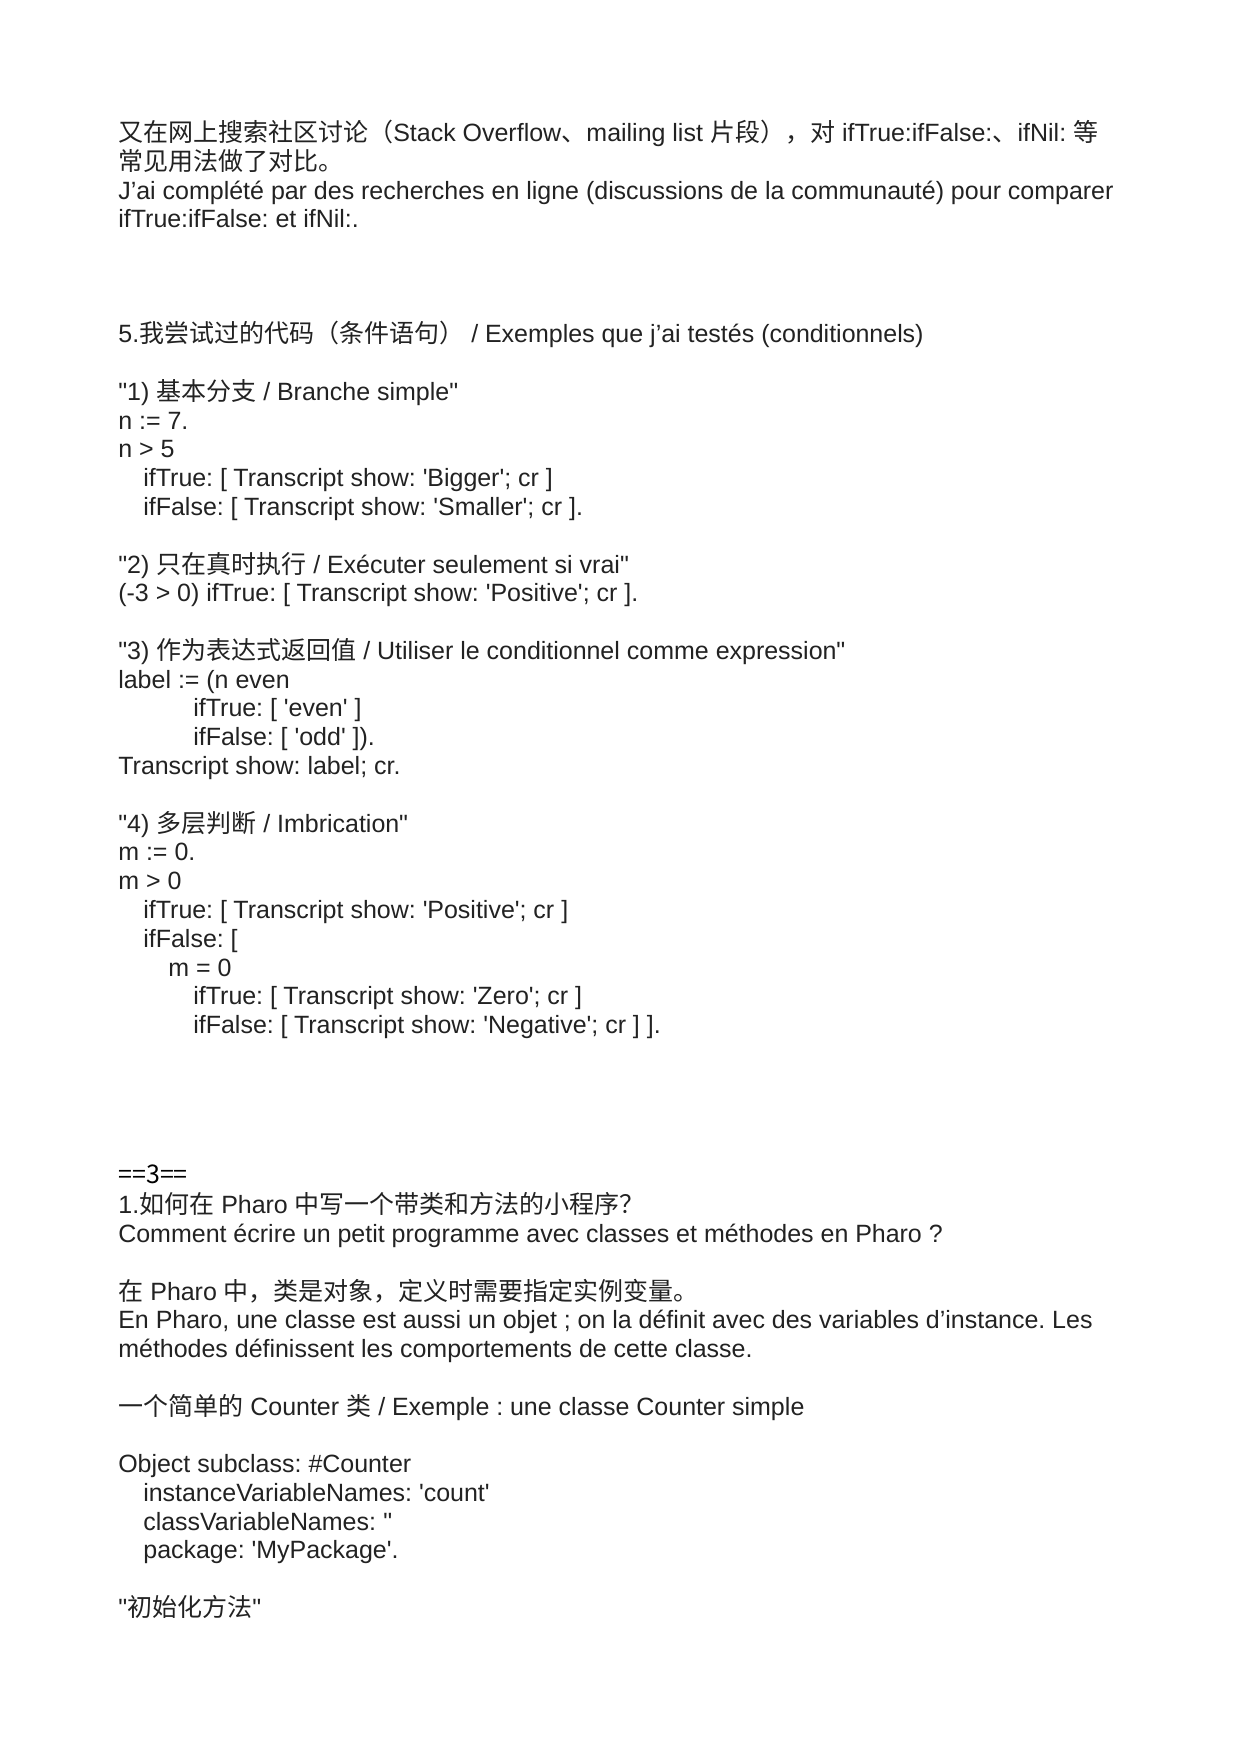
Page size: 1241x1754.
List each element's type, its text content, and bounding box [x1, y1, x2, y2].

text 5.我尝试过的代码（条件语句） / Exemples que j’ai testés (conditionnels) [118, 319, 1122, 348]
text n > 5 [118, 434, 1122, 463]
text ifFalse: [ 'odd' ]). [118, 722, 1122, 751]
text package: 'MyPackage'. [118, 1536, 1122, 1564]
text 一个简单的 Counter 类 / Exemple : une classe Counter simple [118, 1392, 1122, 1420]
text ifTrue: [ Transcript show: 'Positive'; cr ] [118, 895, 1122, 924]
text En Pharo, une classe est aussi un objet ; on la définit avec des variables d’instance. Les méthodes définissent les comportements de cette classe. [118, 1305, 1122, 1363]
text "4) 多层判断 / Imbrication" [118, 808, 1122, 837]
text 又在网上搜索社区讨论（Stack Overflow、mailing list 片段），对 ifTrue:ifFalse:、ifNil: 等常见用法做了对比。 [118, 118, 1122, 176]
text (-3 > 0) ifTrue: [ Transcript show: 'Positive'; cr ]. [118, 578, 1122, 607]
text ==3== [118, 1154, 1122, 1190]
text ifTrue: [ Transcript show: 'Bigger'; cr ] [118, 463, 1122, 492]
text "1) 基本分支 / Branche simple" [118, 377, 1122, 406]
text Transcript show: label; cr. [118, 751, 1122, 780]
text instanceVariableNames: 'count' [118, 1478, 1122, 1507]
text ifFalse: [ [118, 924, 1122, 952]
text 在 Pharo 中，类是对象，定义时需要指定实例变量。 [118, 1277, 1122, 1305]
text "3) 作为表达式返回值 / Utiliser le conditionnel comme expression" [118, 636, 1122, 664]
text label := (n even [118, 664, 1122, 693]
text m > 0 [118, 866, 1122, 895]
text n := 7. [118, 406, 1122, 434]
text ifFalse: [ Transcript show: 'Smaller'; cr ]. [118, 492, 1122, 521]
text Object subclass: #Counter [118, 1449, 1122, 1478]
text "初始化方法" [118, 1593, 1122, 1622]
text ifTrue: [ Transcript show: 'Zero'; cr ] [118, 981, 1122, 1010]
text "2) 只在真时执行 / Exécuter seulement si vrai" [118, 549, 1122, 578]
text 1.如何在 Pharo 中写一个带类和方法的小程序？ [118, 1190, 1122, 1219]
text ifFalse: [ Transcript show: 'Negative'; cr ] ]. [118, 1010, 1122, 1039]
text ifTrue: [ 'even' ] [118, 693, 1122, 722]
text J’ai complété par des recherches en ligne (discussions de la communauté) pour comparer ifTrue:ifFalse: et ifNil:. [118, 176, 1122, 233]
text Comment écrire un petit programme avec classes et méthodes en Pharo ? [118, 1219, 1122, 1248]
text classVariableNames: '' [118, 1507, 1122, 1536]
text m = 0 [118, 952, 1122, 981]
text m := 0. [118, 837, 1122, 866]
